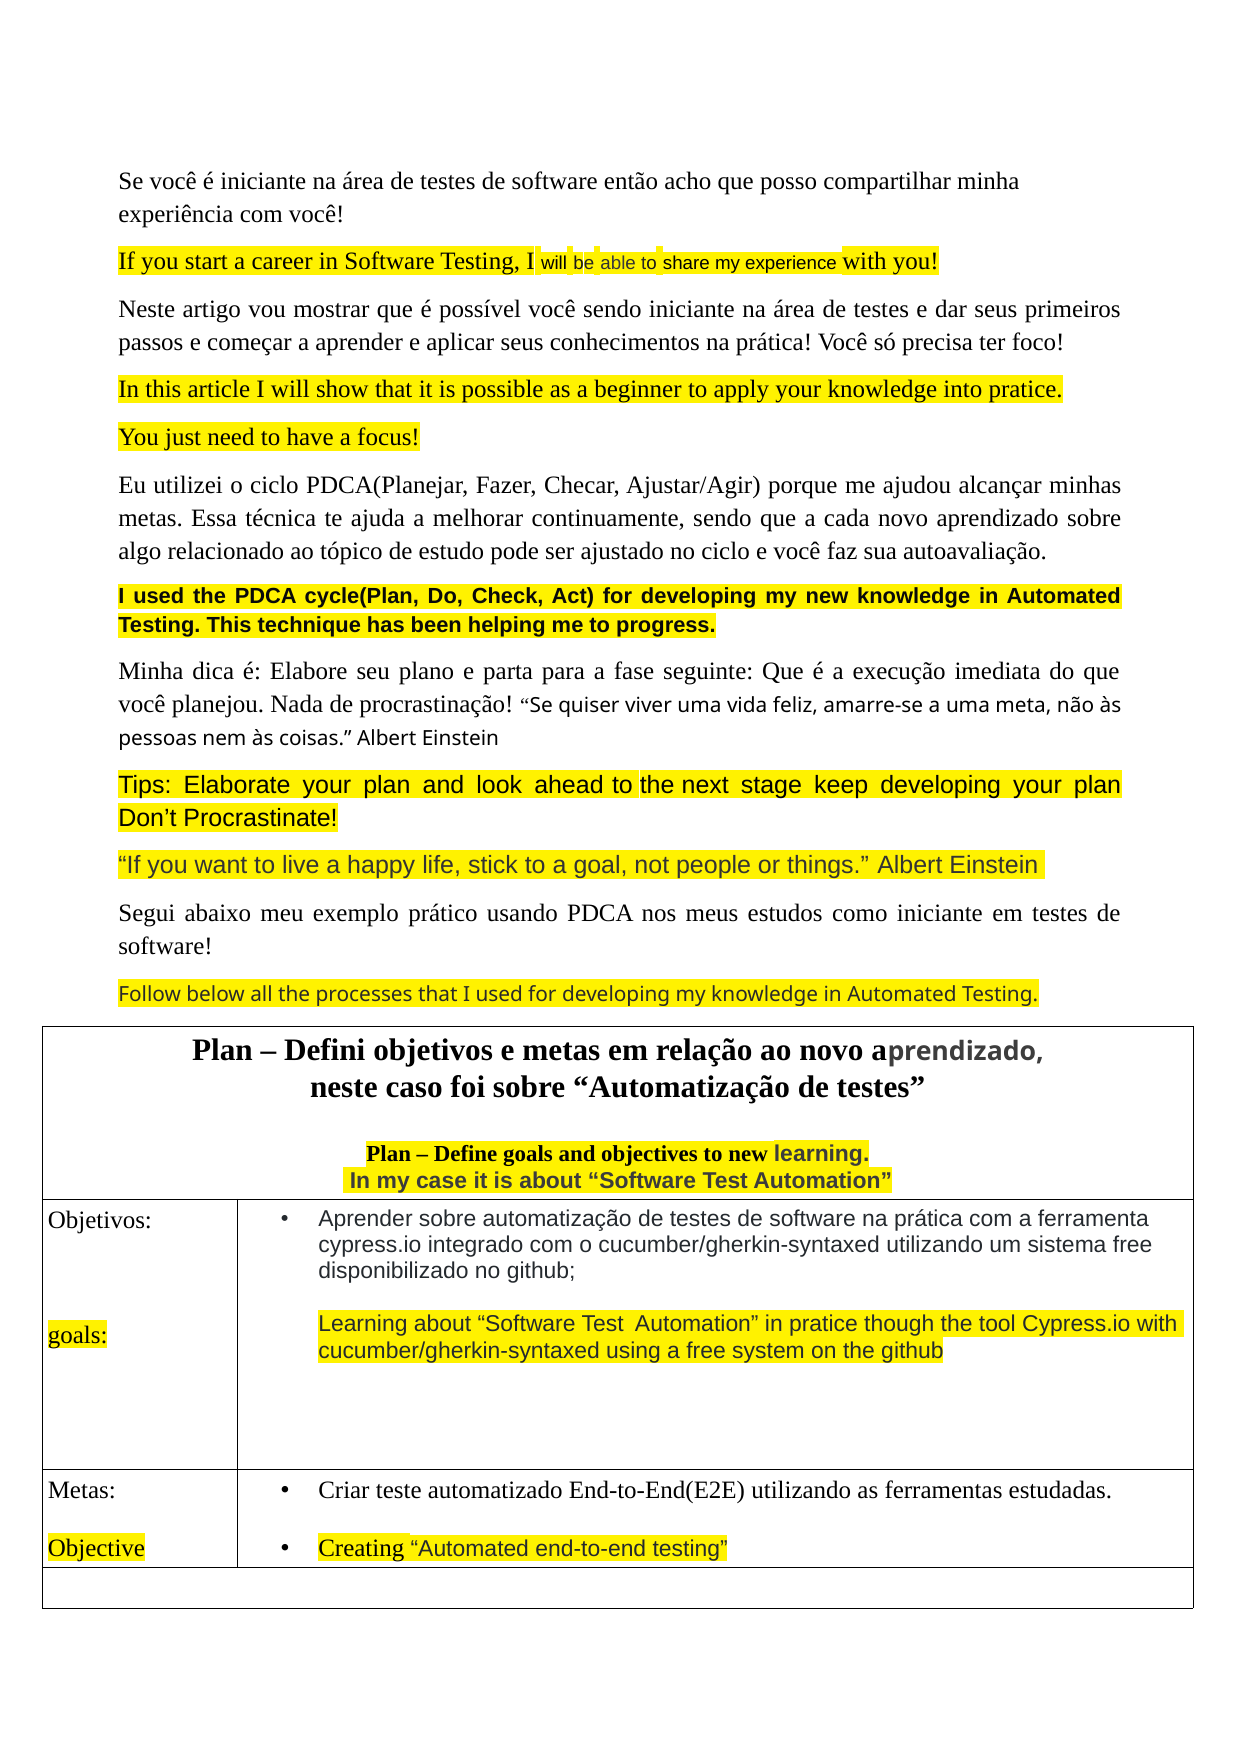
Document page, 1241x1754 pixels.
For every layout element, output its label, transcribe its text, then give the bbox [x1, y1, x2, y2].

text Se você é iniciante na área de testes de software então acho que posso compartilhar minha experiência com você! [118, 166, 1122, 227]
table_header Plan – Defini objetivos e metas em relação ao novo aprendizado, neste caso foi sobre “Automatização de testes” Plan – Define goals and objectives to new learning. In my case it is about “Software Test Automation” [43, 1027, 1193, 1199]
text Follow below all the processes that I used for developing my knowledge in Automated Testing. [118, 979, 1122, 1007]
table_cell Objetivos: goals: [43, 1200, 237, 1469]
text “If you want to live a happy life, stick to a goal, not people or things.” Albert Einstein [118, 850, 1122, 879]
text Eu utilizei o ciclo PDCA(Planejar, Fazer, Checar, Ajustar/Agir) porque me ajudou alcançar minhas metas. Essa técnica te ajuda a melhorar continuamente, sendo que a cada novo aprendizado sobre algo relacionado ao tópico de estudo pode ser ajustado no ciclo e você faz sua autoavaliação. [118, 470, 1122, 564]
text I used the PDCA cycle(Plan, Do, Check, Act) for developing my new knowledge in Automated Testing. This technique has been helping me to progress. [118, 583, 1122, 638]
text Segui abaixo meu exemplo prático usando PDCA nos meus estudos como iniciante em testes de software! [118, 898, 1122, 960]
table_cell Criar teste automatizado End-to-End(E2E) utilizando as ferramentas estudadas. Creating “Automated end-to-end testing” [238, 1470, 1193, 1567]
table_cell Aprender sobre automatização de testes de software na prática com a ferramenta cypress.io integrado com o cucumber/gherkin-syntaxed utilizando um sistema free disponibilizado no github; Learning about “Software Test Automation” in pratice though the tool Cypress.io with cucumber/gherkin-syntaxed using a free system on the github [238, 1200, 1193, 1469]
table_cell Metas: Objective [43, 1470, 237, 1567]
text If you start a career in Software Testing, I will be able to share my experience with you! [118, 246, 1122, 275]
table_cell [43, 1568, 1193, 1607]
text In this article I will show that it is possible as a beginner to apply your knowledge into pratice. [118, 374, 1122, 403]
text Tips: Elaborate your plan and look ahead to the next stage keep developing your plan Don’t Procrastinate! [118, 770, 1122, 832]
text Neste artigo vou mostrar que é possível você sendo iniciante na área de testes e dar seus primeiros passos e começar a aprender e aplicar seus conhecimentos na prática! Você só precisa ter foco! [118, 294, 1122, 356]
text Minha dica é: Elabore seu plano e parta para a fase seguinte: Que é a execução imediata do que você planejou. Nada de procrastinação! “Se quiser viver uma vida feliz, amarre-se a uma meta, não às pessoas nem às coisas.” Albert Einstein [118, 656, 1122, 751]
text You just need to have a focus! [118, 422, 1122, 451]
